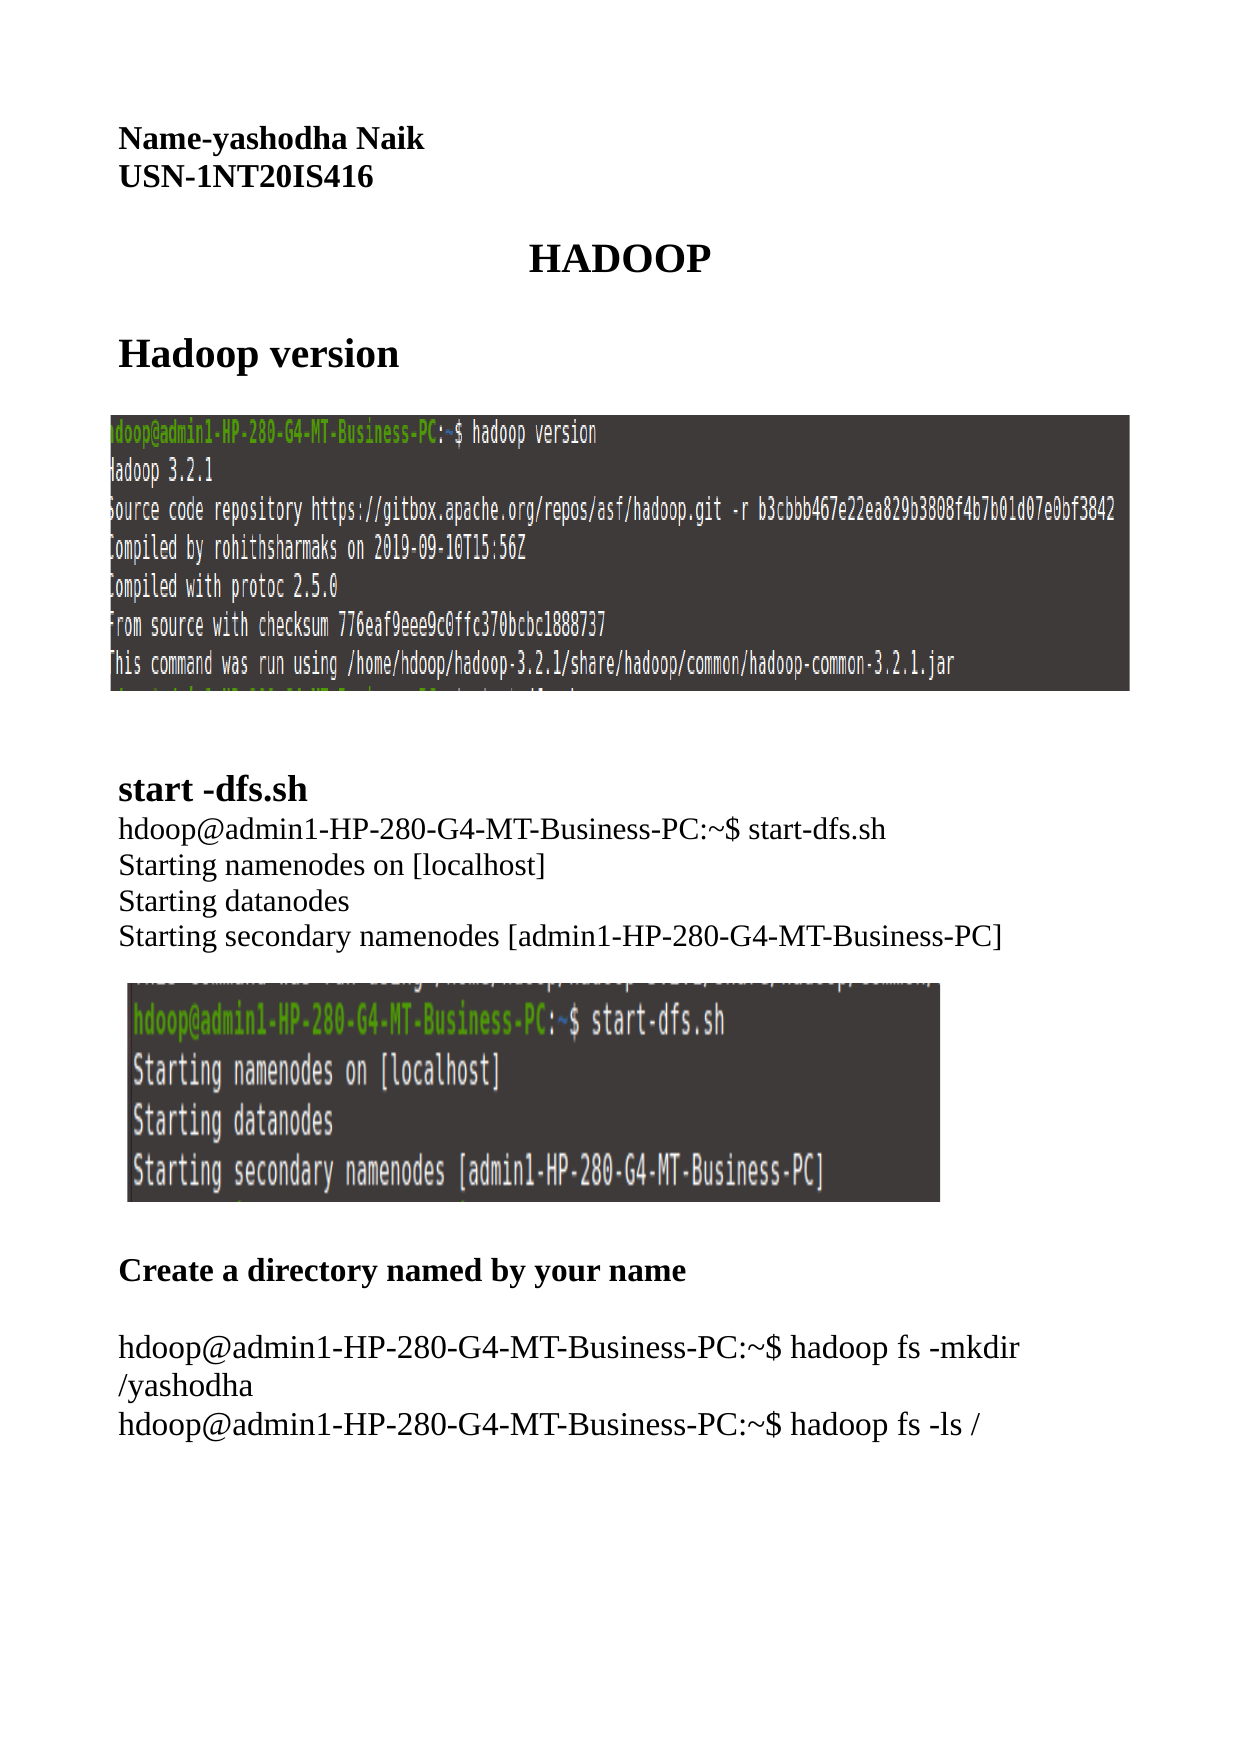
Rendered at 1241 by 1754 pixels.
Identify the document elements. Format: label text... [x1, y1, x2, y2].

picture [110, 415, 1130, 691]
picture [127, 983, 486, 1202]
text Starting datanodes [118, 882, 1122, 918]
text start -dfs.sh [118, 767, 1122, 810]
text hdoop@admin1-HP-280-G4-MT-Business-PC:~$ hadoop fs -mkdir /yashodha [118, 1327, 1122, 1404]
text Hadoop version [118, 329, 1122, 377]
text Create a directory named by your name [118, 1251, 1122, 1289]
text HADOOP [118, 233, 1122, 281]
text Starting namenodes on [localhost] [118, 846, 1122, 882]
text hdoop@admin1-HP-280-G4-MT-Business-PC:~$ start-dfs.sh [118, 810, 1122, 846]
text Name-yashodha Naik [118, 118, 1122, 156]
text Starting secondary namenodes [admin1-HP-280-G4-MT-Business-PC] [118, 918, 1122, 954]
text USN-1NT20IS416 [118, 156, 1122, 195]
text hdoop@admin1-HP-280-G4-MT-Business-PC:~$ hadoop fs -ls / [118, 1404, 1122, 1442]
